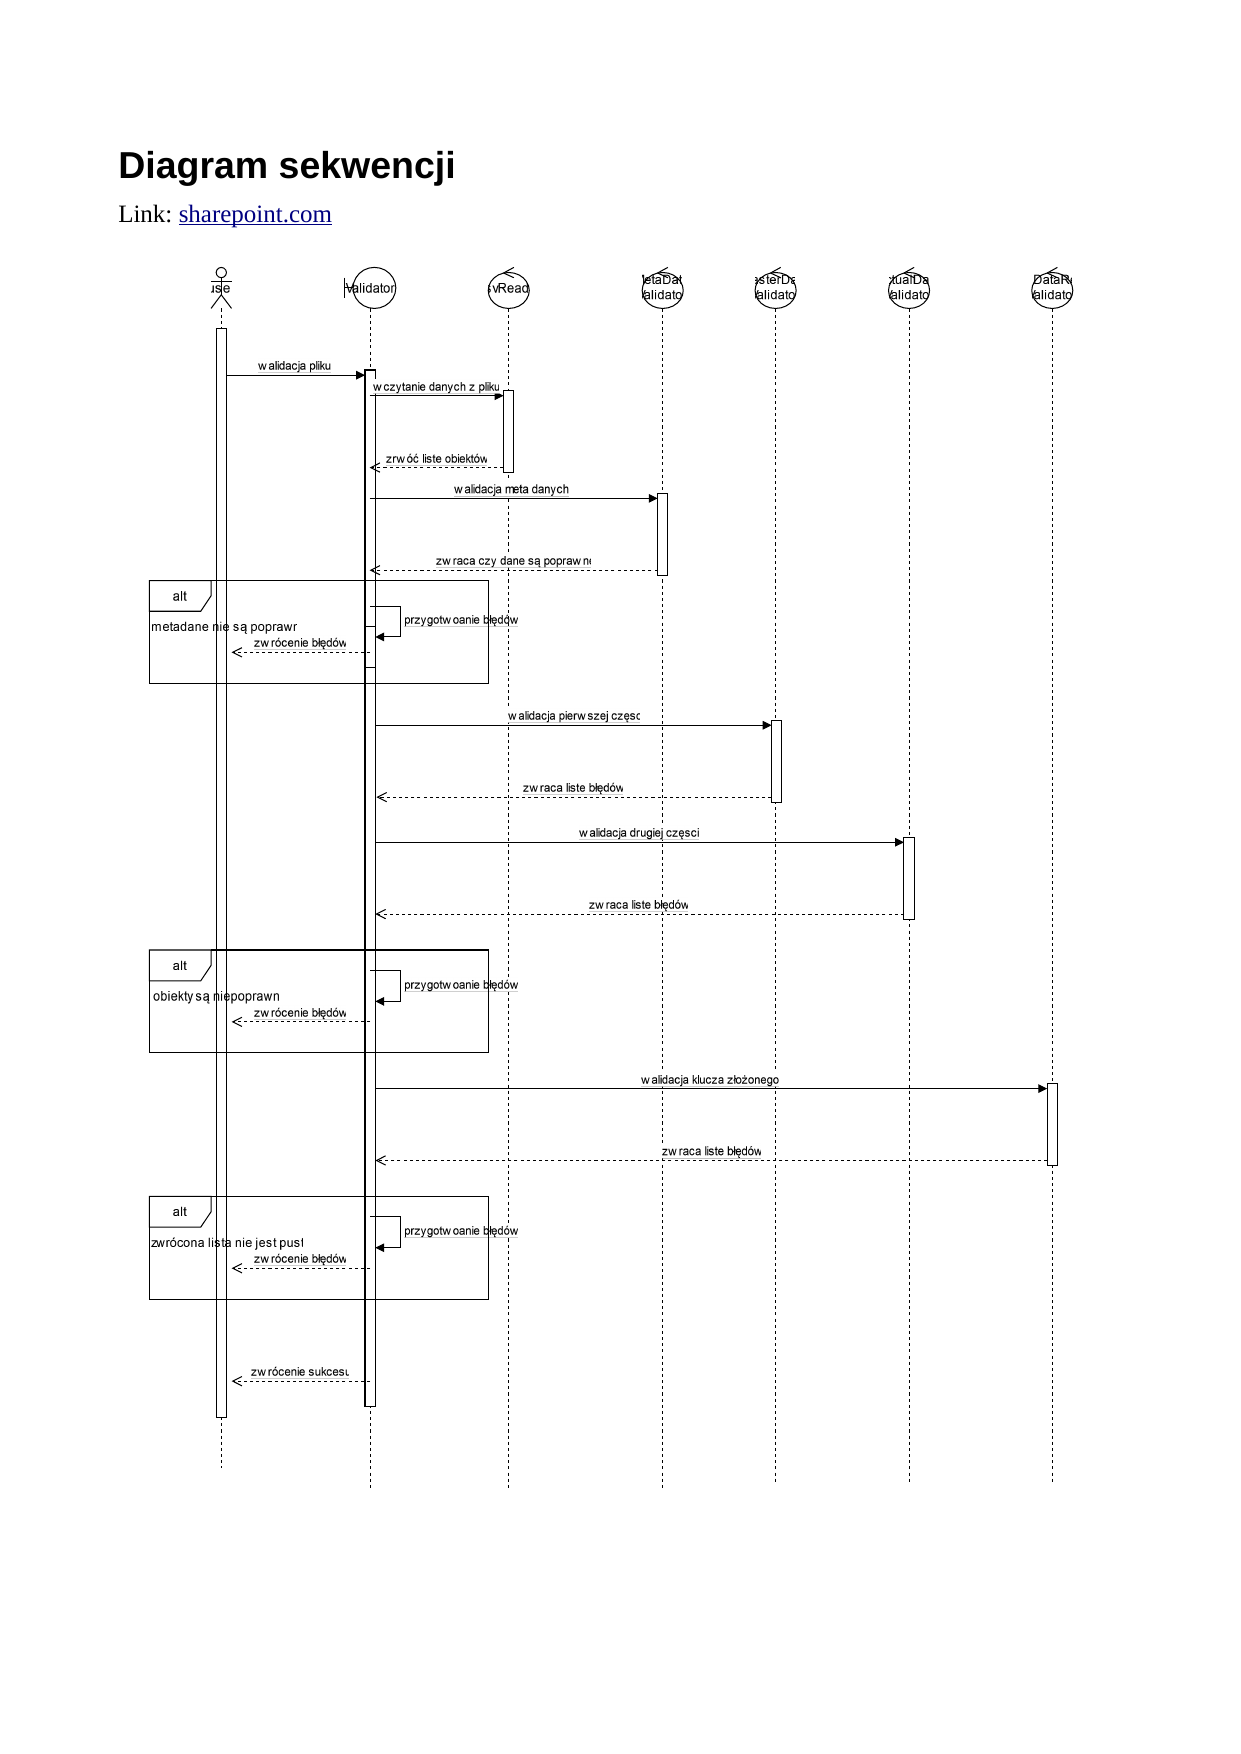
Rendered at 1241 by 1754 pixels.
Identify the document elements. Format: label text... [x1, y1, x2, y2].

subtitle Diagram sekwencji [118, 143, 1122, 186]
text Link: sharepoint.com [118, 199, 1122, 227]
